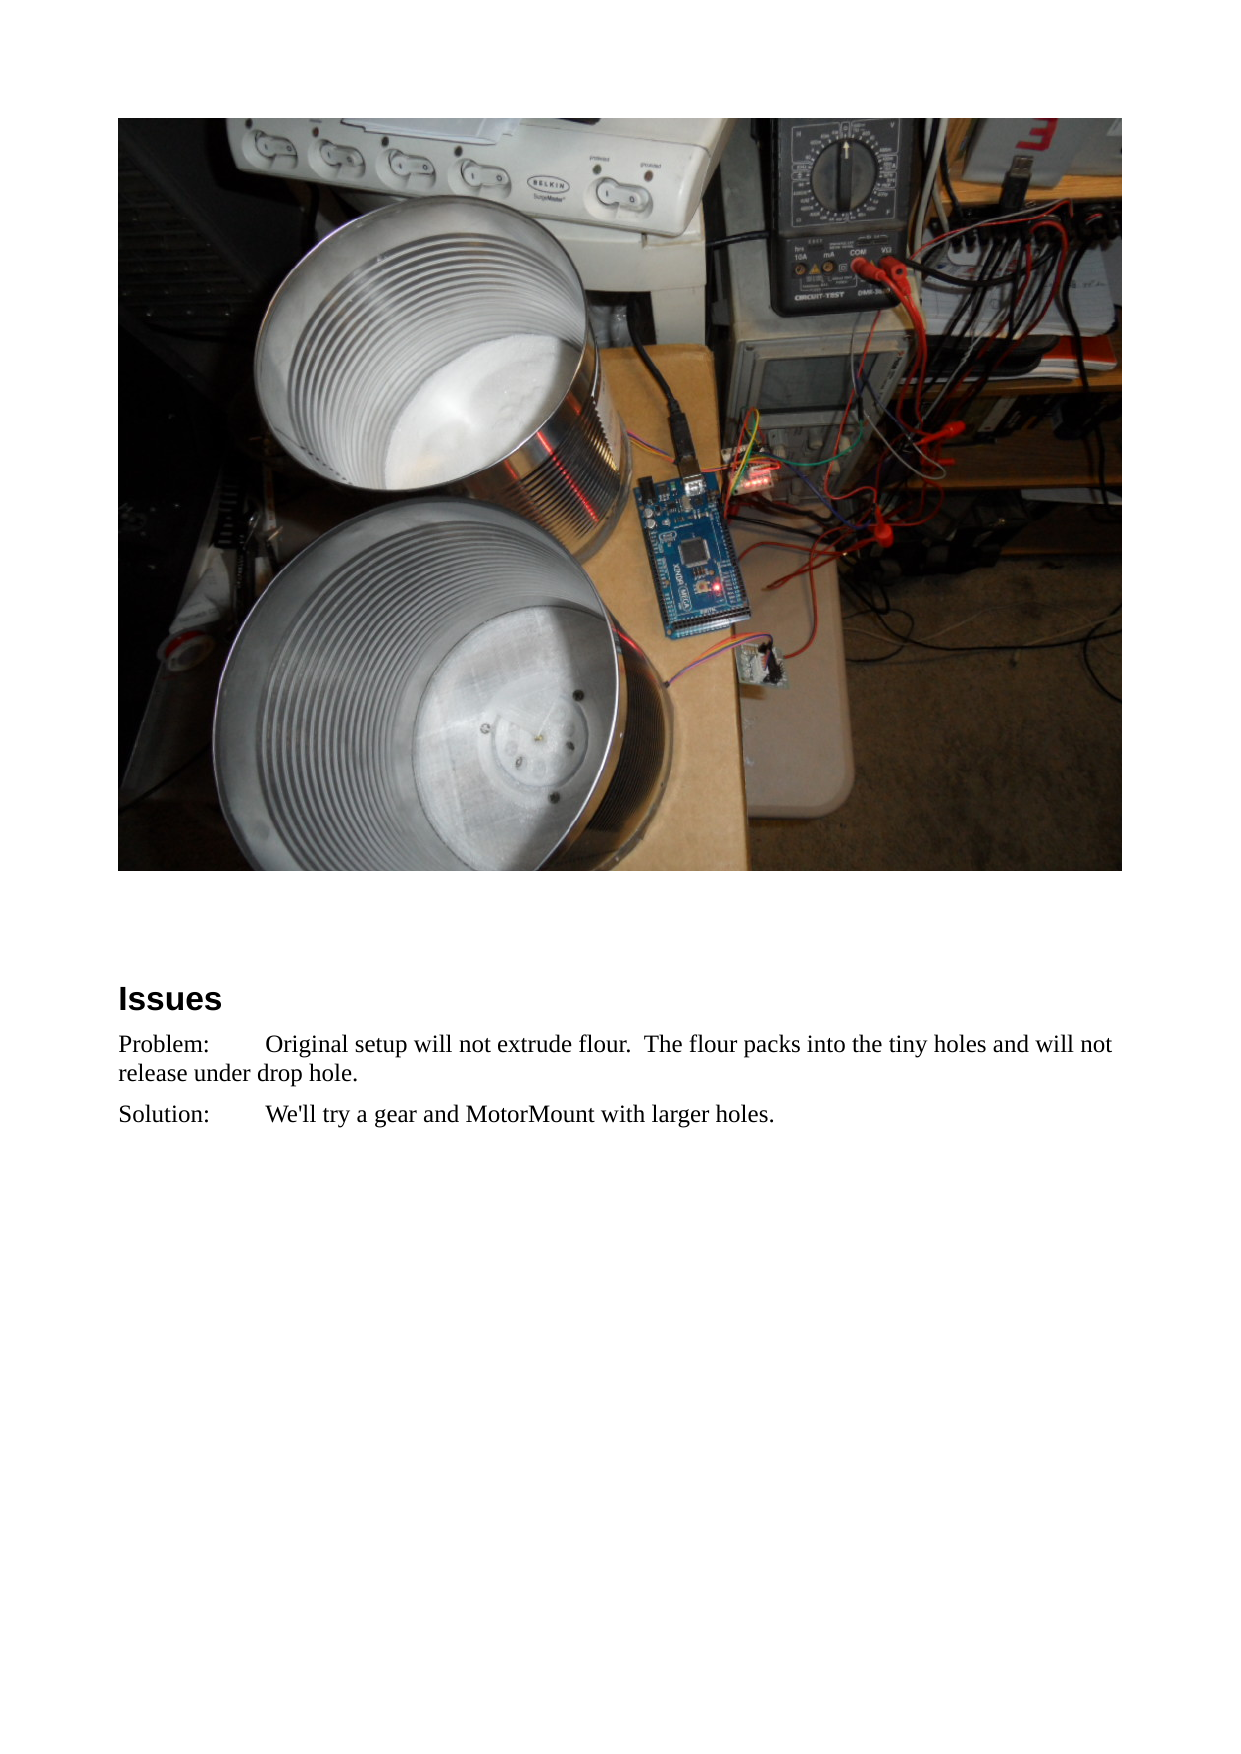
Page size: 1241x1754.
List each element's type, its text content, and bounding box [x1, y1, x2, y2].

picture [118, 118, 1122, 871]
subtitle Issues [118, 978, 1122, 1017]
text Solution: We'll try a gear and MotorMount with larger holes. [118, 1099, 1122, 1128]
text Problem: Original setup will not extrude flour. The flour packs into the tiny holes and will not release under drop hole. [118, 1029, 1122, 1087]
